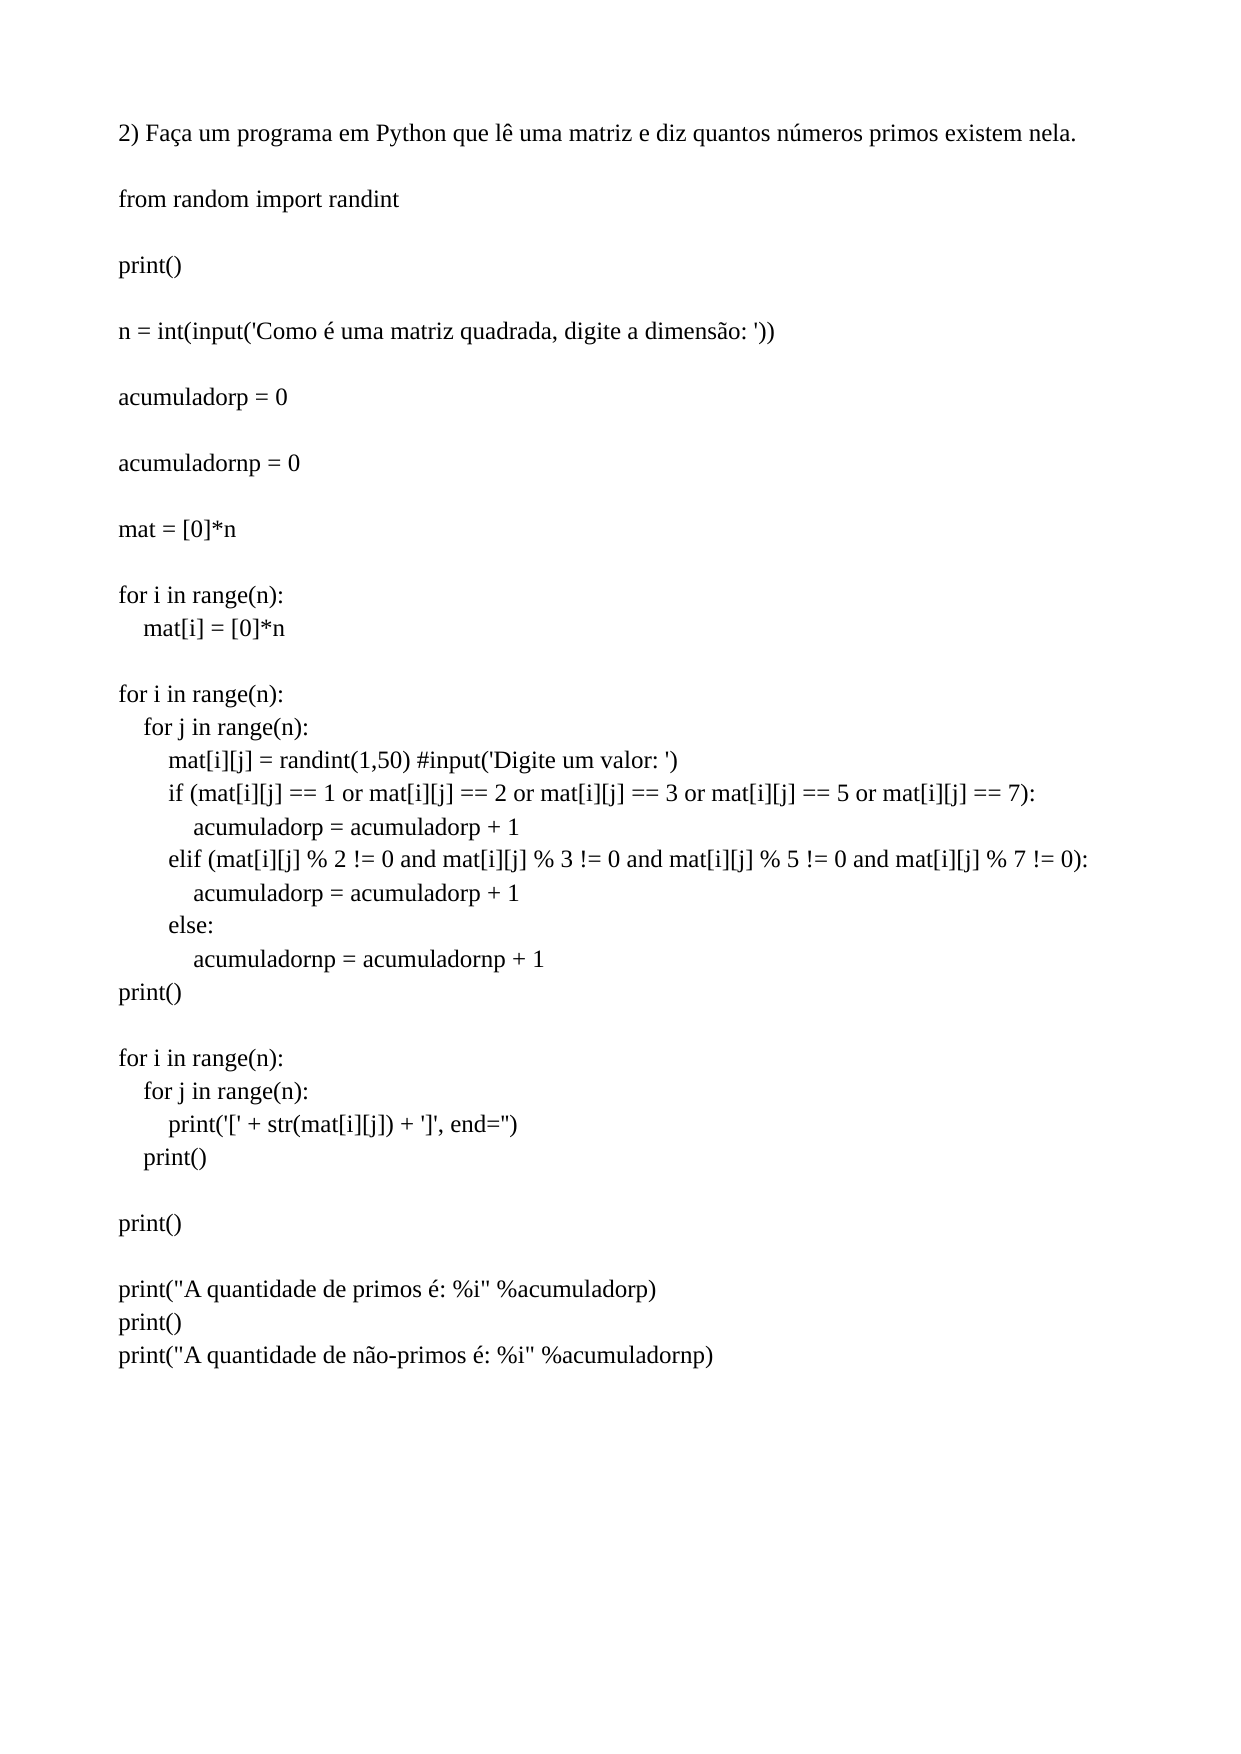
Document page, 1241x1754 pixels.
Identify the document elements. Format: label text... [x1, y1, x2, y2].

text acumuladornp = acumuladornp + 1 [118, 944, 1122, 972]
text print() [118, 1307, 1122, 1336]
text acumuladorp = acumuladorp + 1 [118, 878, 1122, 906]
text for j in range(n): [118, 712, 1122, 741]
text print() [118, 1142, 1122, 1171]
text print("A quantidade de primos é: %i" %acumuladorp) [118, 1274, 1122, 1303]
text mat = [0]*n [118, 514, 1122, 543]
text print('[' + str(mat[i][j]) + ']', end='') [118, 1109, 1122, 1137]
text acumuladorp = acumuladorp + 1 [118, 812, 1122, 840]
text for j in range(n): [118, 1076, 1122, 1104]
text acumuladorp = 0 [118, 382, 1122, 411]
text from random import randint [118, 184, 1122, 213]
text print() [118, 977, 1122, 1005]
text elif (mat[i][j] % 2 != 0 and mat[i][j] % 3 != 0 and mat[i][j] % 5 != 0 and mat[i][j] % 7 != 0): [118, 844, 1122, 873]
text for i in range(n): [118, 679, 1122, 708]
text acumuladornp = 0 [118, 448, 1122, 477]
text for i in range(n): [118, 1043, 1122, 1071]
text print("A quantidade de não-primos é: %i" %acumuladornp) [118, 1340, 1122, 1369]
text n = int(input('Como é uma matriz quadrada, digite a dimensão: ')) [118, 316, 1122, 345]
text else: [118, 911, 1122, 939]
text 2) Faça um programa em Python que lê uma matriz e diz quantos números primos existem nela. [118, 118, 1122, 147]
text mat[i] = [0]*n [118, 613, 1122, 642]
text if (mat[i][j] == 1 or mat[i][j] == 2 or mat[i][j] == 3 or mat[i][j] == 5 or mat[i][j] == 7): [118, 778, 1122, 807]
text print() [118, 1208, 1122, 1237]
text for i in range(n): [118, 580, 1122, 609]
text print() [118, 250, 1122, 279]
text mat[i][j] = randint(1,50) #input('Digite um valor: ') [118, 746, 1122, 774]
